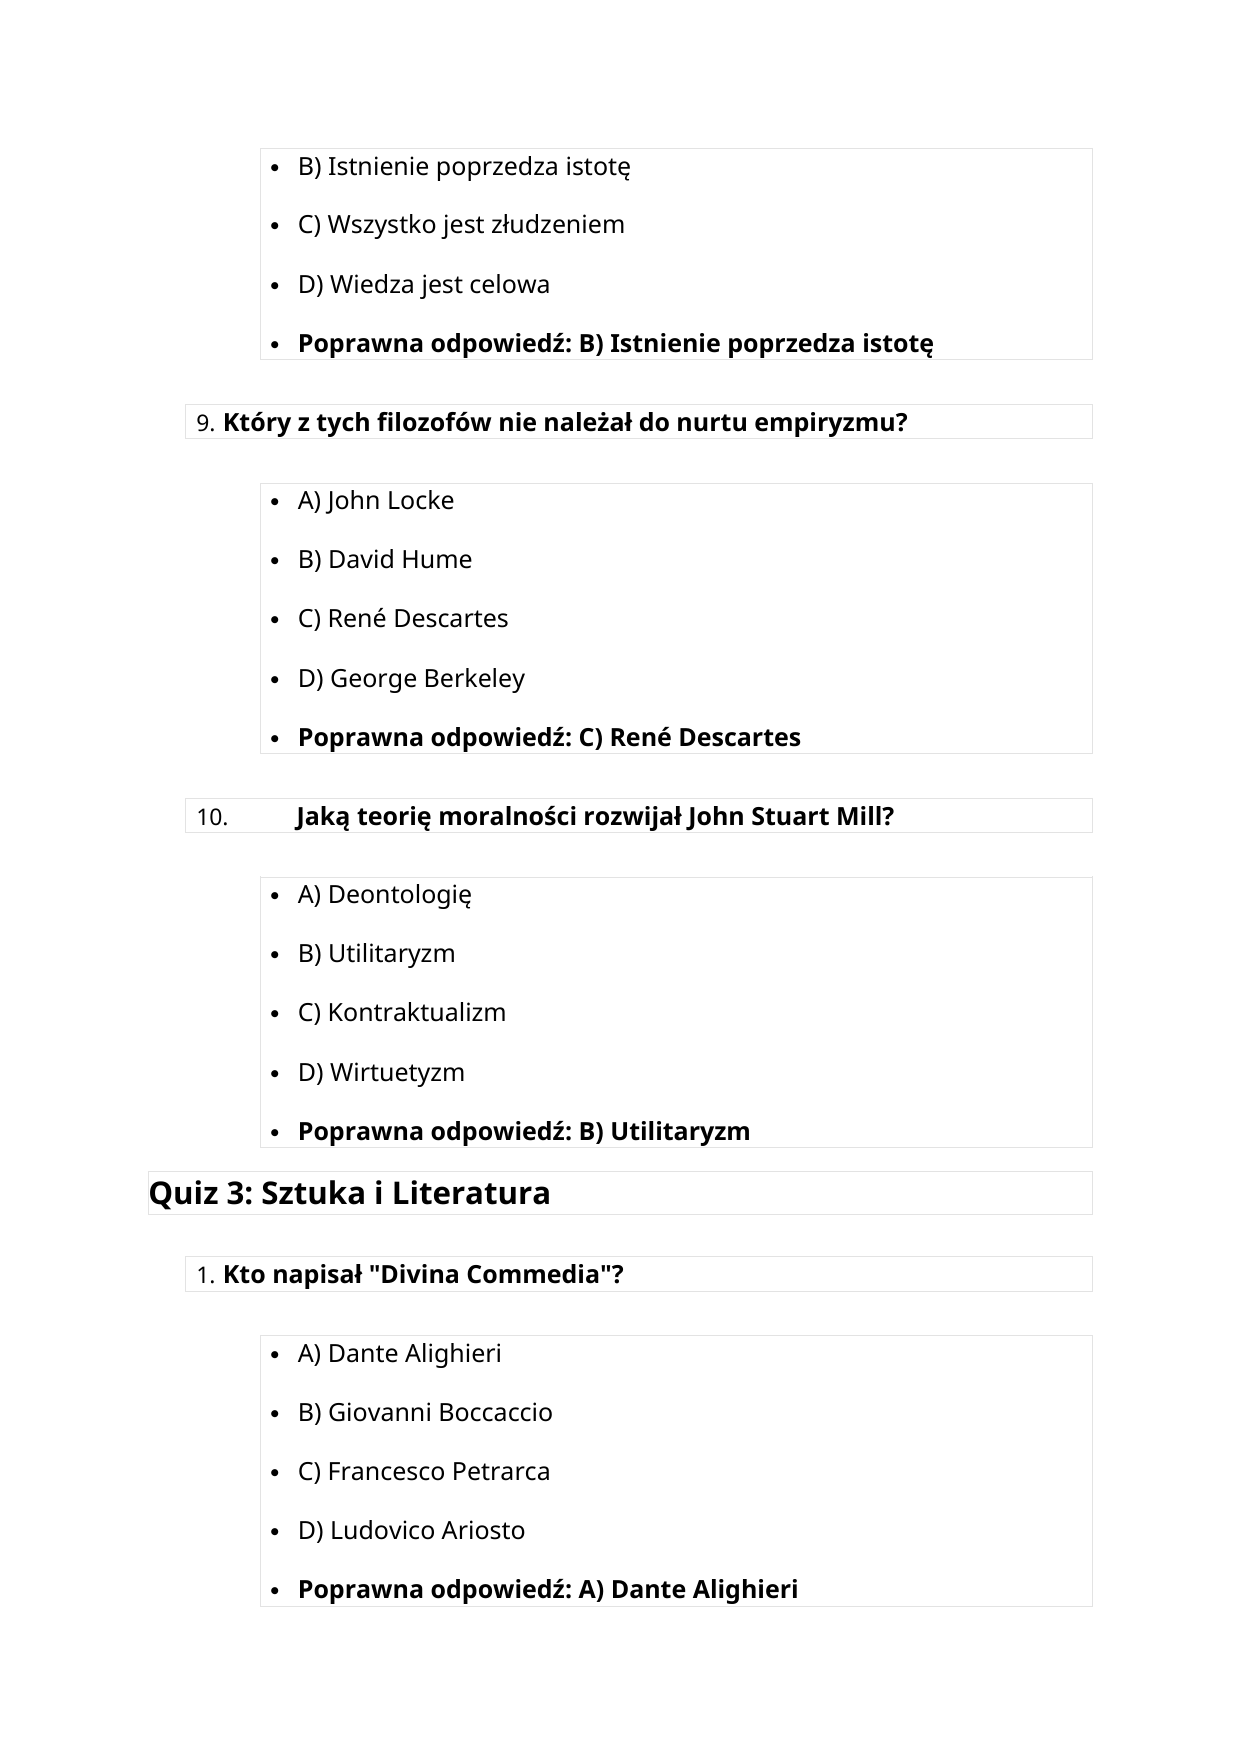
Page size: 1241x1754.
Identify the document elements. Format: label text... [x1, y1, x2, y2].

list Poprawna odpowiedź: B) Istnienie poprzedza istotę [261, 325, 1092, 359]
list C) Wszystko jest złudzeniem [261, 207, 1092, 241]
list Który z tych filozofów nie należał do nurtu empiryzmu? [186, 405, 1092, 438]
list Poprawna odpowiedź: B) Utilitaryzm [261, 1113, 1092, 1147]
list Jaką teorię moralności rozwijał John Stuart Mill? [186, 799, 1092, 832]
list Poprawna odpowiedź: C) René Descartes [261, 719, 1092, 753]
list A) Deontologię [261, 878, 1092, 911]
list Poprawna odpowiedź: A) Dante Alighieri [261, 1571, 1092, 1606]
list A) John Locke [261, 484, 1092, 517]
list C) Kontraktualizm [261, 994, 1092, 1029]
list C) Francesco Petrarca [261, 1453, 1092, 1488]
subtitle Quiz 3: Sztuka i Literatura [149, 1172, 1092, 1214]
list B) Giovanni Boccaccio [261, 1394, 1092, 1428]
list A) Dante Alighieri [261, 1336, 1092, 1369]
list D) George Berkeley [261, 660, 1092, 694]
list B) Utilitaryzm [261, 936, 1092, 970]
list Kto napisał "Divina Commedia"? [186, 1257, 1092, 1291]
list D) Wiedza jest celowa [261, 266, 1092, 300]
list D) Ludovico Ariosto [261, 1512, 1092, 1547]
list C) René Descartes [261, 601, 1092, 635]
list D) Wirtuetyzm [261, 1054, 1092, 1088]
list B) Istnienie poprzedza istotę [261, 149, 1092, 182]
list B) David Hume [261, 542, 1092, 576]
